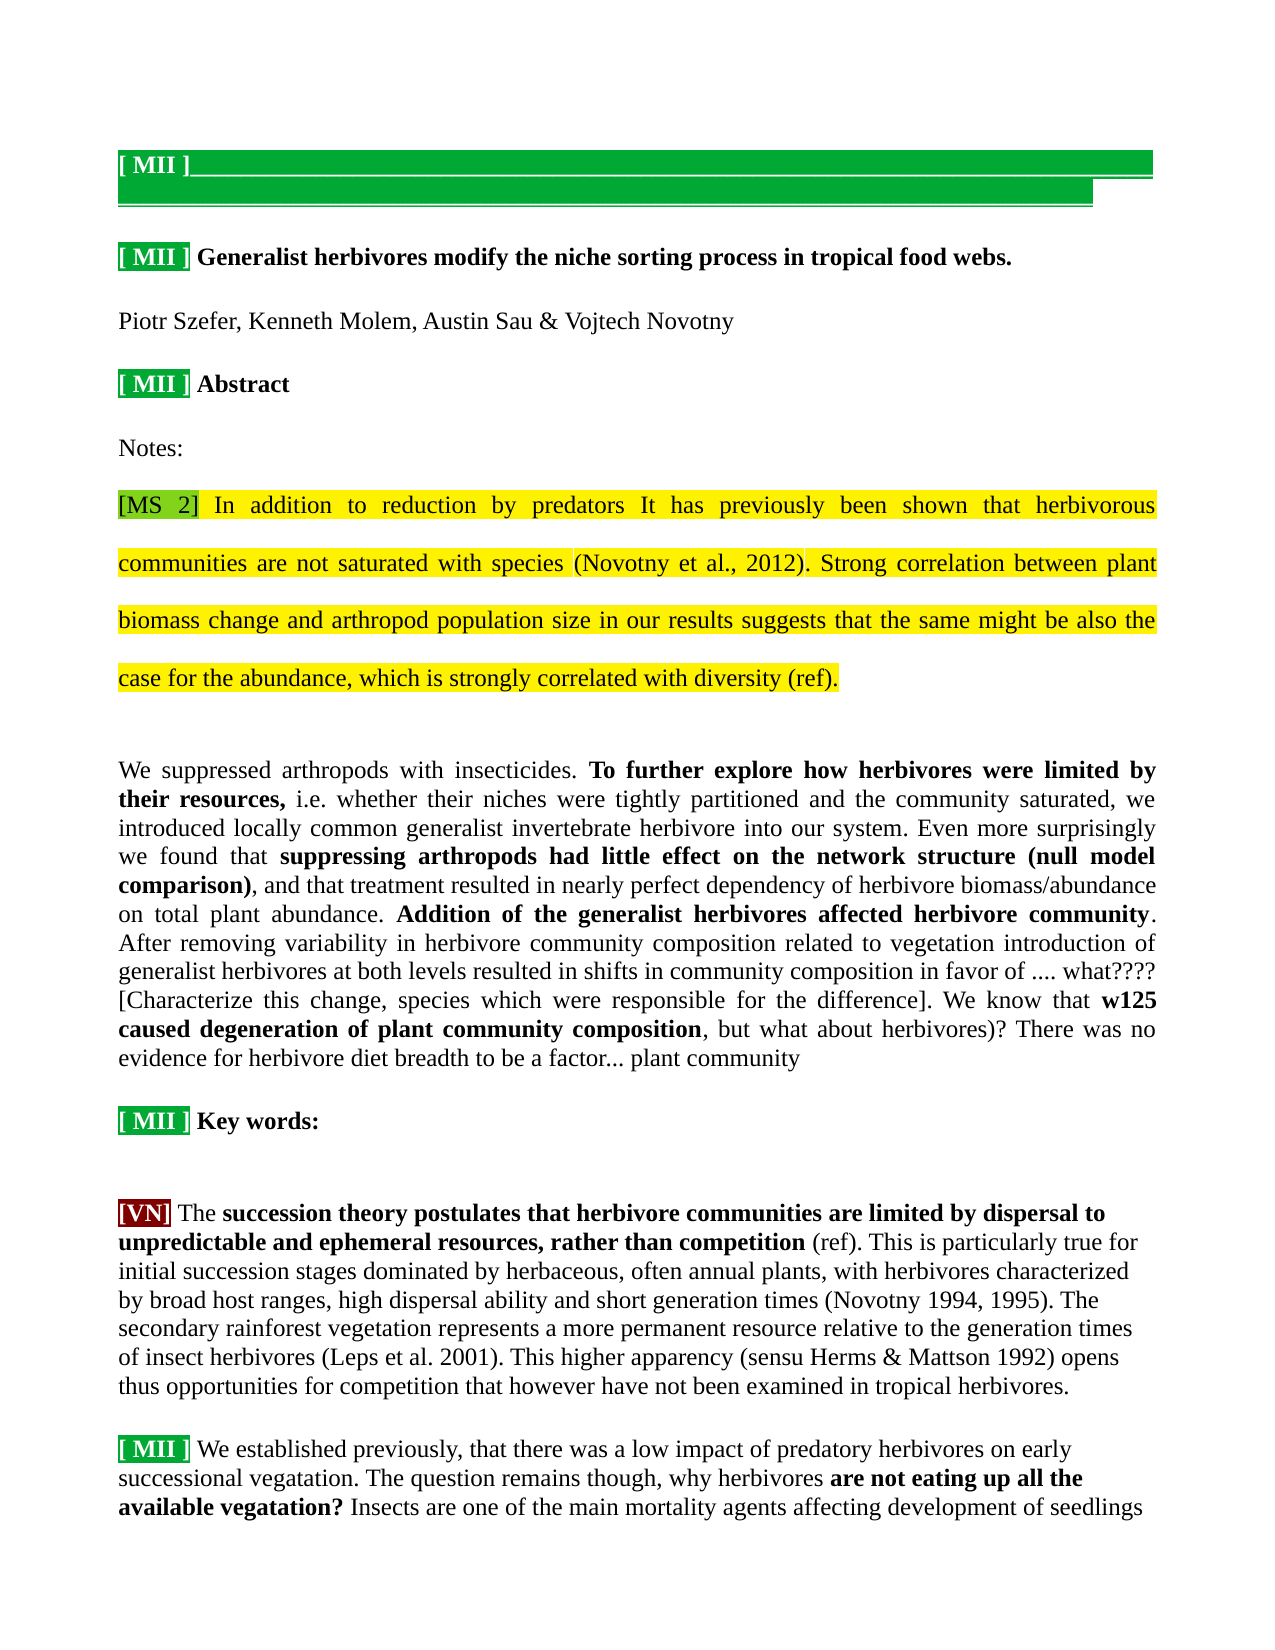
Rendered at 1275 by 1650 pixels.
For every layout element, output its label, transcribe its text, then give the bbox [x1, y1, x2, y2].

text Notes: [118, 433, 1157, 462]
text [ MII ] We established previously, that there was a low impact of predatory herbivores on early successional vegatation. The question remains though, why herbivores are not eating up all the available vegatation? Insects are one of the main mortality agents affecting development of seedlings [118, 1434, 1157, 1521]
text [ MII ] Key words: [118, 1106, 1157, 1135]
text [VN] The succession theory postulates that herbivore communities are limited by dispersal to unpredictable and ephemeral resources, rather than competition (ref). This is particularly true for initial succession stages dominated by herbaceous, often annual plants, with herbivores characterized by broad host ranges, high dispersal ability and short generation times (Novotny 1994, 1995). The secondary rainforest vegetation represents a more permanent resource relative to the generation times of insect herbivores (Leps et al. 2001). This higher apparency (sensu Herms & Mattson 1992) opens thus opportunities for competition that however have not been examined in tropical herbivores. [118, 1198, 1157, 1400]
text Piotr Szefer, Kenneth Molem, Austin Sau & Vojtech Novotny [118, 306, 1157, 334]
text [MS 2] In addition to reduction by predators It has previously been shown that herbivorous communities are not saturated with species (Novotny et al., 2012). Strong correlation between plant biomass change and arthropod population size in our results suggests that the same might be also the case for the abundance, which is strongly correlated with diversity (ref). [118, 490, 1157, 692]
text [ MII ]___________________________________________________________________________________________________________________________________________________________ [118, 150, 1157, 207]
text We suppressed arthropods with insecticides. To further explore how herbivores were limited by their resources, i.e. whether their niches were tightly partitioned and the community saturated, we introduced locally common generalist invertebrate herbivore into our system. Even more surprisingly we found that suppressing arthropods had little effect on the network structure (null model comparison), and that treatment resulted in nearly perfect dependency of herbivore biomass/abundance on total plant abundance. Addition of the generalist herbivores affected herbivore community. After removing variability in herbivore community composition related to vegetation introduction of generalist herbivores at both levels resulted in shifts in community composition in favor of .... what???? [Characterize this change, species which were responsible for the difference]. We know that w125 caused degeneration of plant community composition, but what about herbivores)? There was no evidence for herbivore diet breadth to be a factor... plant community [118, 755, 1157, 1071]
text [ MII ] Generalist herbivores modify the niche sorting process in tropical food webs. [118, 242, 1157, 271]
text [ MII ] Abstract [118, 369, 1157, 398]
